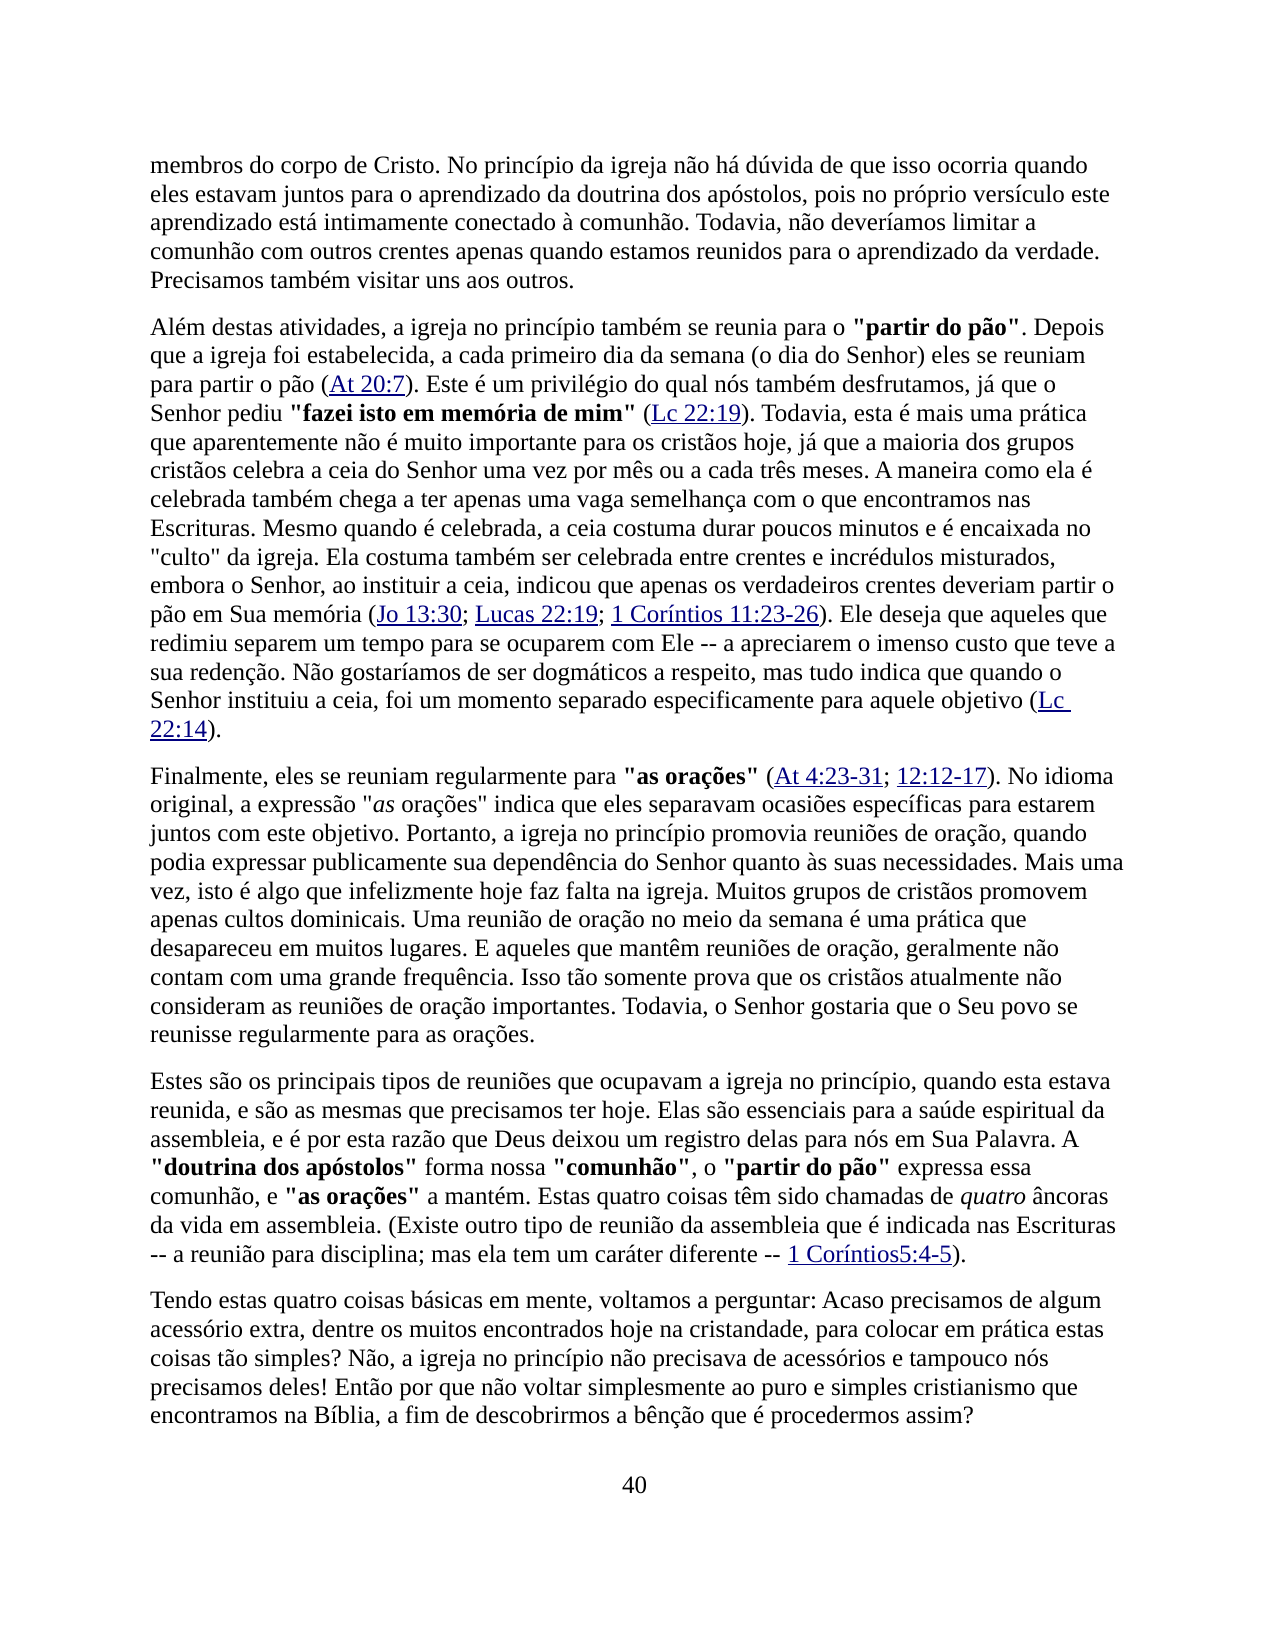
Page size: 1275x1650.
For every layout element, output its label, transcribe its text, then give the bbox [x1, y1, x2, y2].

text Além destas atividades, a igreja no princípio também se reunia para o "partir do pão". Depois que a igreja foi estabelecida, a cada primeiro dia da semana (o dia do Senhor) eles se reuniam para partir o pão (At 20:7). Este é um privilégio do qual nós também desfrutamos, já que o Senhor pediu "fazei isto em memória de mim" (Lc 22:19). Todavia, esta é mais uma prática que aparentemente não é muito importante para os cristãos hoje, já que a maioria dos grupos cristãos celebra a ceia do Senhor uma vez por mês ou a cada três meses. A maneira como ela é celebrada também chega a ter apenas uma vaga semelhança com o que encontramos nas Escrituras. Mesmo quando é celebrada, a ceia costuma durar poucos minutos e é encaixada no "culto" da igreja. Ela costuma também ser celebrada entre crentes e incrédulos misturados, embora o Senhor, ao instituir a ceia, indicou que apenas os verdadeiros crentes deveriam partir o pão em Sua memória (Jo 13:30; Lucas 22:19; 1 Coríntios 11:23-26). Ele deseja que aqueles que redimiu separem um tempo para se ocuparem com Ele -- a apreciarem o imenso custo que teve a sua redenção. Não gostaríamos de ser dogmáticos a respeito, mas tudo indica que quando o Senhor instituiu a ceia, foi um momento separado especificamente para aquele objetivo (Lc 22:14). [150, 312, 1125, 743]
text Finalmente, eles se reuniam regularmente para "as orações" (At 4:23-31; 12:12-17). No idioma original, a expressão "as orações" indica que eles separavam ocasiões específicas para estarem juntos com este objetivo. Portanto, a igreja no princípio promovia reuniões de oração, quando podia expressar publicamente sua dependência do Senhor quanto às suas necessidades. Mais uma vez, isto é algo que infelizmente hoje faz falta na igreja. Muitos grupos de cristãos promovem apenas cultos dominicais. Uma reunião de oração no meio da semana é uma prática que desapareceu em muitos lugares. E aqueles que mantêm reuniões de oração, geralmente não contam com uma grande frequência. Isso tão somente prova que os cristãos atualmente não consideram as reuniões de oração importantes. Todavia, o Senhor gostaria que o Seu povo se reunisse regularmente para as orações. [150, 761, 1125, 1048]
text Tendo estas quatro coisas básicas em mente, voltamos a perguntar: Acaso precisamos de algum acessório extra, dentre os muitos encontrados hoje na cristandade, para colocar em prática estas coisas tão simples? Não, a igreja no princípio não precisava de acessórios e tampouco nós precisamos deles! Então por que não voltar simplesmente ao puro e simples cristianismo que encontramos na Bíblia, a fim de descobrirmos a bênção que é procedermos assim? [150, 1285, 1125, 1429]
text Estes são os principais tipos de reuniões que ocupavam a igreja no princípio, quando esta estava reunida, e são as mesmas que precisamos ter hoje. Elas são essenciais para a saúde espiritual da assembleia, e é por esta razão que Deus deixou um registro delas para nós em Sua Palavra. A "doutrina dos apóstolos" forma nossa "comunhão", o "partir do pão" expressa essa comunhão, e "as orações" a mantém. Estas quatro coisas têm sido chamadas de quatro âncoras da vida em assembleia. (Existe outro tipo de reunião da assembleia que é indicada nas Escrituras -- a reunião para disciplina; mas ela tem um caráter diferente -- 1 Coríntios5:4-5). [150, 1066, 1125, 1267]
text membros do corpo de Cristo. No princípio da igreja não há dúvida de que isso ocorria quando eles estavam juntos para o aprendizado da doutrina dos apóstolos, pois no próprio versículo este aprendizado está intimamente conectado à comunhão. Todavia, não deveríamos limitar a comunhão com outros crentes apenas quando estamos reunidos para o aprendizado da verdade. Precisamos também visitar uns aos outros. [150, 150, 1125, 294]
